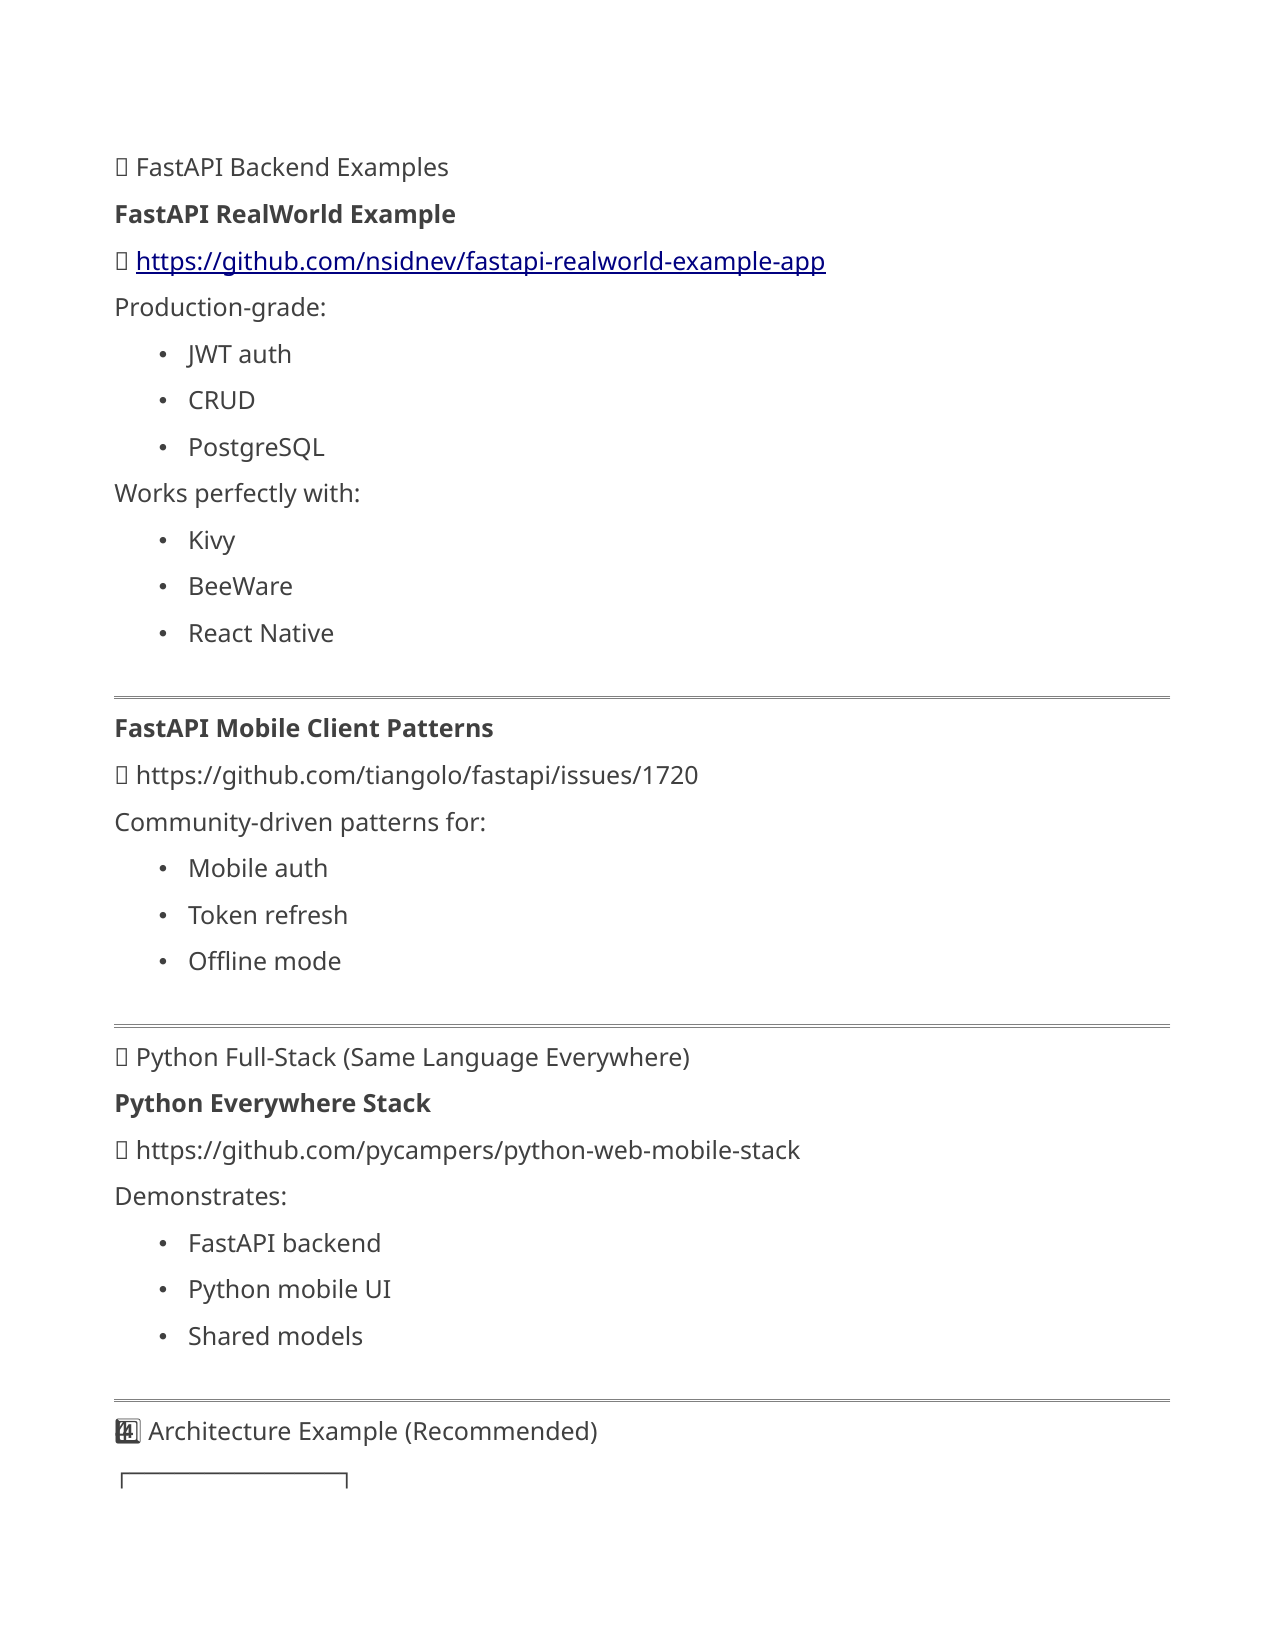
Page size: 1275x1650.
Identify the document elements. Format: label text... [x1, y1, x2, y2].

subtitle 4️⃣ Architecture Example (Recommended) [114, 1414, 1170, 1448]
list BeeWare [158, 569, 1170, 603]
text Works perfectly with: [114, 476, 1170, 510]
subtitle 🔹 FastAPI Backend Examples [114, 150, 1170, 184]
text Production-grade: [114, 290, 1170, 324]
text 🔗 https://github.com/pycampers/python-web-mobile-stack [114, 1132, 1170, 1166]
list Shared models [158, 1319, 1170, 1353]
subtitle 🔹 Python Full-Stack (Same Language Everywhere) [114, 1039, 1170, 1073]
list CRUD [158, 383, 1170, 417]
text Demonstrates: [114, 1179, 1170, 1213]
list Python mobile UI [158, 1272, 1170, 1306]
subtitle FastAPI RealWorld Example [114, 197, 1170, 231]
list React Native [158, 616, 1170, 650]
text Community-driven patterns for: [114, 804, 1170, 838]
list FastAPI backend [158, 1226, 1170, 1259]
list Mobile auth [158, 851, 1170, 885]
text 🔗 https://github.com/nsidnev/fastapi-realworld-example-app [114, 243, 1170, 277]
list JWT auth [158, 336, 1170, 370]
subtitle FastAPI Mobile Client Patterns [114, 711, 1170, 745]
list Token refresh [158, 897, 1170, 931]
subtitle Python Everywhere Stack [114, 1086, 1170, 1120]
text 🔗 https://github.com/tiangolo/fastapi/issues/1720 [114, 758, 1170, 792]
list Offline mode [158, 944, 1170, 978]
text ┌──────────────┐ [114, 1461, 1170, 1489]
list Kivy [158, 522, 1170, 557]
list PostgreSQL [158, 429, 1170, 463]
